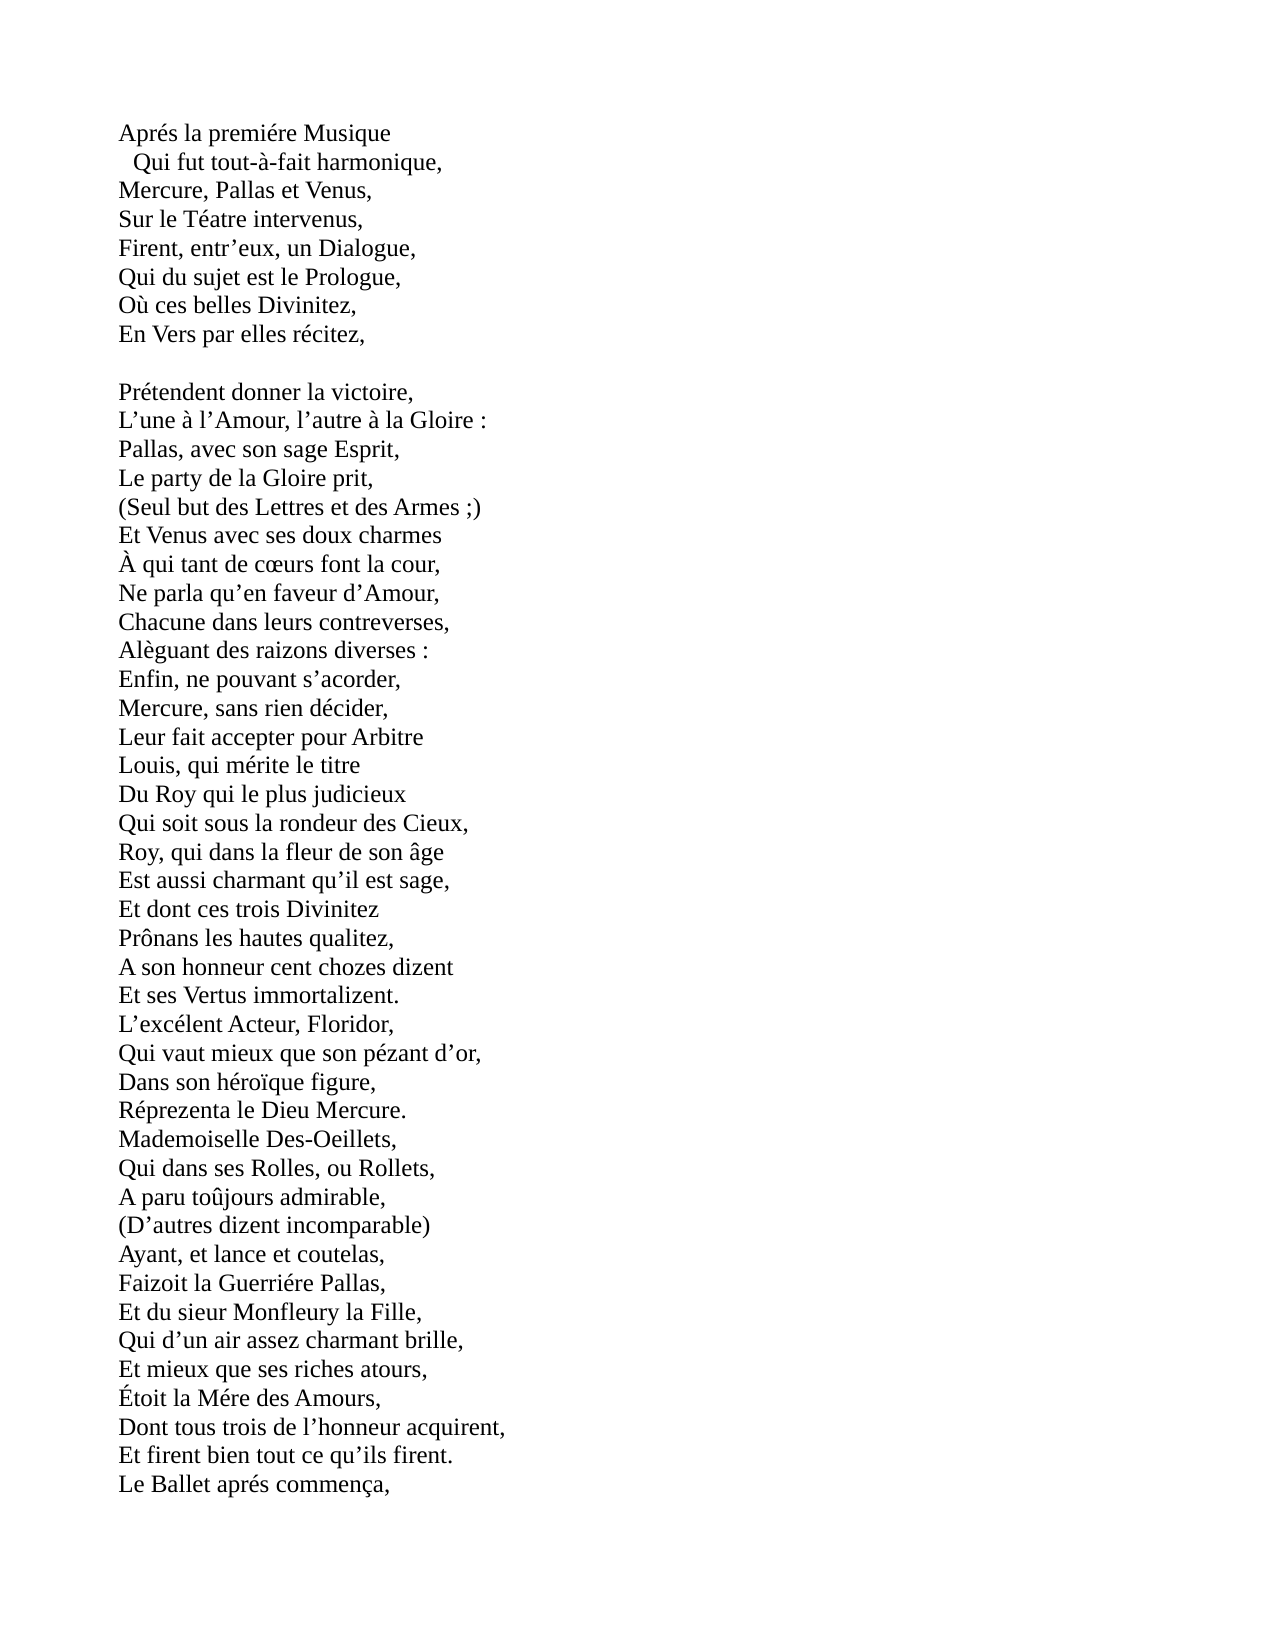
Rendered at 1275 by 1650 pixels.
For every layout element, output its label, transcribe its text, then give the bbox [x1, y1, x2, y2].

list Qui du sujet est le Prologue, [118, 262, 1157, 291]
list Dont tous trois de l’honneur acquirent, [118, 1412, 1157, 1441]
list Dans son héroïque figure, [118, 1067, 1157, 1096]
list Mercure, sans rien décider, [118, 693, 1157, 722]
list Et dont ces trois Divinitez [118, 894, 1157, 923]
list Alèguant des raizons diverses : [118, 636, 1157, 664]
list Réprezenta le Dieu Mercure. [118, 1096, 1157, 1124]
list Prônans les hautes qualitez, [118, 923, 1157, 952]
list Louis, qui mérite le titre [118, 751, 1157, 779]
list Ne parla qu’en faveur d’Amour, [118, 578, 1157, 607]
list A son honneur cent chozes dizent [118, 952, 1157, 981]
list Leur fait accepter pour Arbitre [118, 722, 1157, 751]
list Roy, qui dans la fleur de son âge [118, 837, 1157, 866]
list Qui d’un air assez charmant brille, [118, 1326, 1157, 1354]
list Étoit la Mére des Amours, [118, 1383, 1157, 1412]
list Faizoit la Guerriére Pallas, [118, 1268, 1157, 1297]
list Le party de la Gloire prit, [118, 463, 1157, 492]
list Mademoiselle Des-Oeillets, [118, 1124, 1157, 1153]
list (Seul but des Lettres et des Armes ;) [118, 492, 1157, 521]
list À qui tant de cœurs font la cour, [118, 549, 1157, 578]
list L’une à l’Amour, l’autre à la Gloire : [118, 406, 1157, 434]
list Et firent bien tout ce qu’ils firent. [118, 1441, 1157, 1469]
list Le Ballet aprés commença, [118, 1469, 1157, 1498]
list Ayant, et lance et coutelas, [118, 1239, 1157, 1268]
list Enfin, ne pouvant s’acorder, [118, 664, 1157, 693]
list Firent, entr’eux, un Dialogue, [118, 233, 1157, 262]
list A paru toûjours admirable, [118, 1182, 1157, 1211]
list Qui vaut mieux que son pézant d’or, [118, 1038, 1157, 1067]
list Sur le Téatre intervenus, [118, 204, 1157, 233]
list Où ces belles Divinitez, [118, 291, 1157, 319]
list Qui dans ses Rolles, ou Rollets, [118, 1153, 1157, 1182]
list Et Venus avec ses doux charmes [118, 521, 1157, 549]
list Pallas, avec son sage Esprit, [118, 434, 1157, 463]
list Prétendent donner la victoire, [118, 377, 1157, 406]
list Aprés la premiére Musique [118, 118, 1157, 147]
list Mercure, Pallas et Venus, [118, 176, 1157, 204]
list Chacune dans leurs contreverses, [118, 607, 1157, 636]
list L’excélent Acteur, Floridor, [118, 1009, 1157, 1038]
list En Vers par elles récitez, [118, 319, 1157, 348]
list Est aussi charmant qu’il est sage, [118, 866, 1157, 894]
list (D’autres dizent incomparable) [118, 1211, 1157, 1239]
list Qui soit sous la rondeur des Cieux, [118, 808, 1157, 837]
list Et du sieur Monfleury la Fille, [118, 1297, 1157, 1326]
list Qui fut tout-à-fait harmonique, [133, 147, 1157, 176]
list Et ses Vertus immortalizent. [118, 981, 1157, 1009]
list Et mieux que ses riches atours, [118, 1354, 1157, 1383]
list Du Roy qui le plus judicieux [118, 779, 1157, 808]
